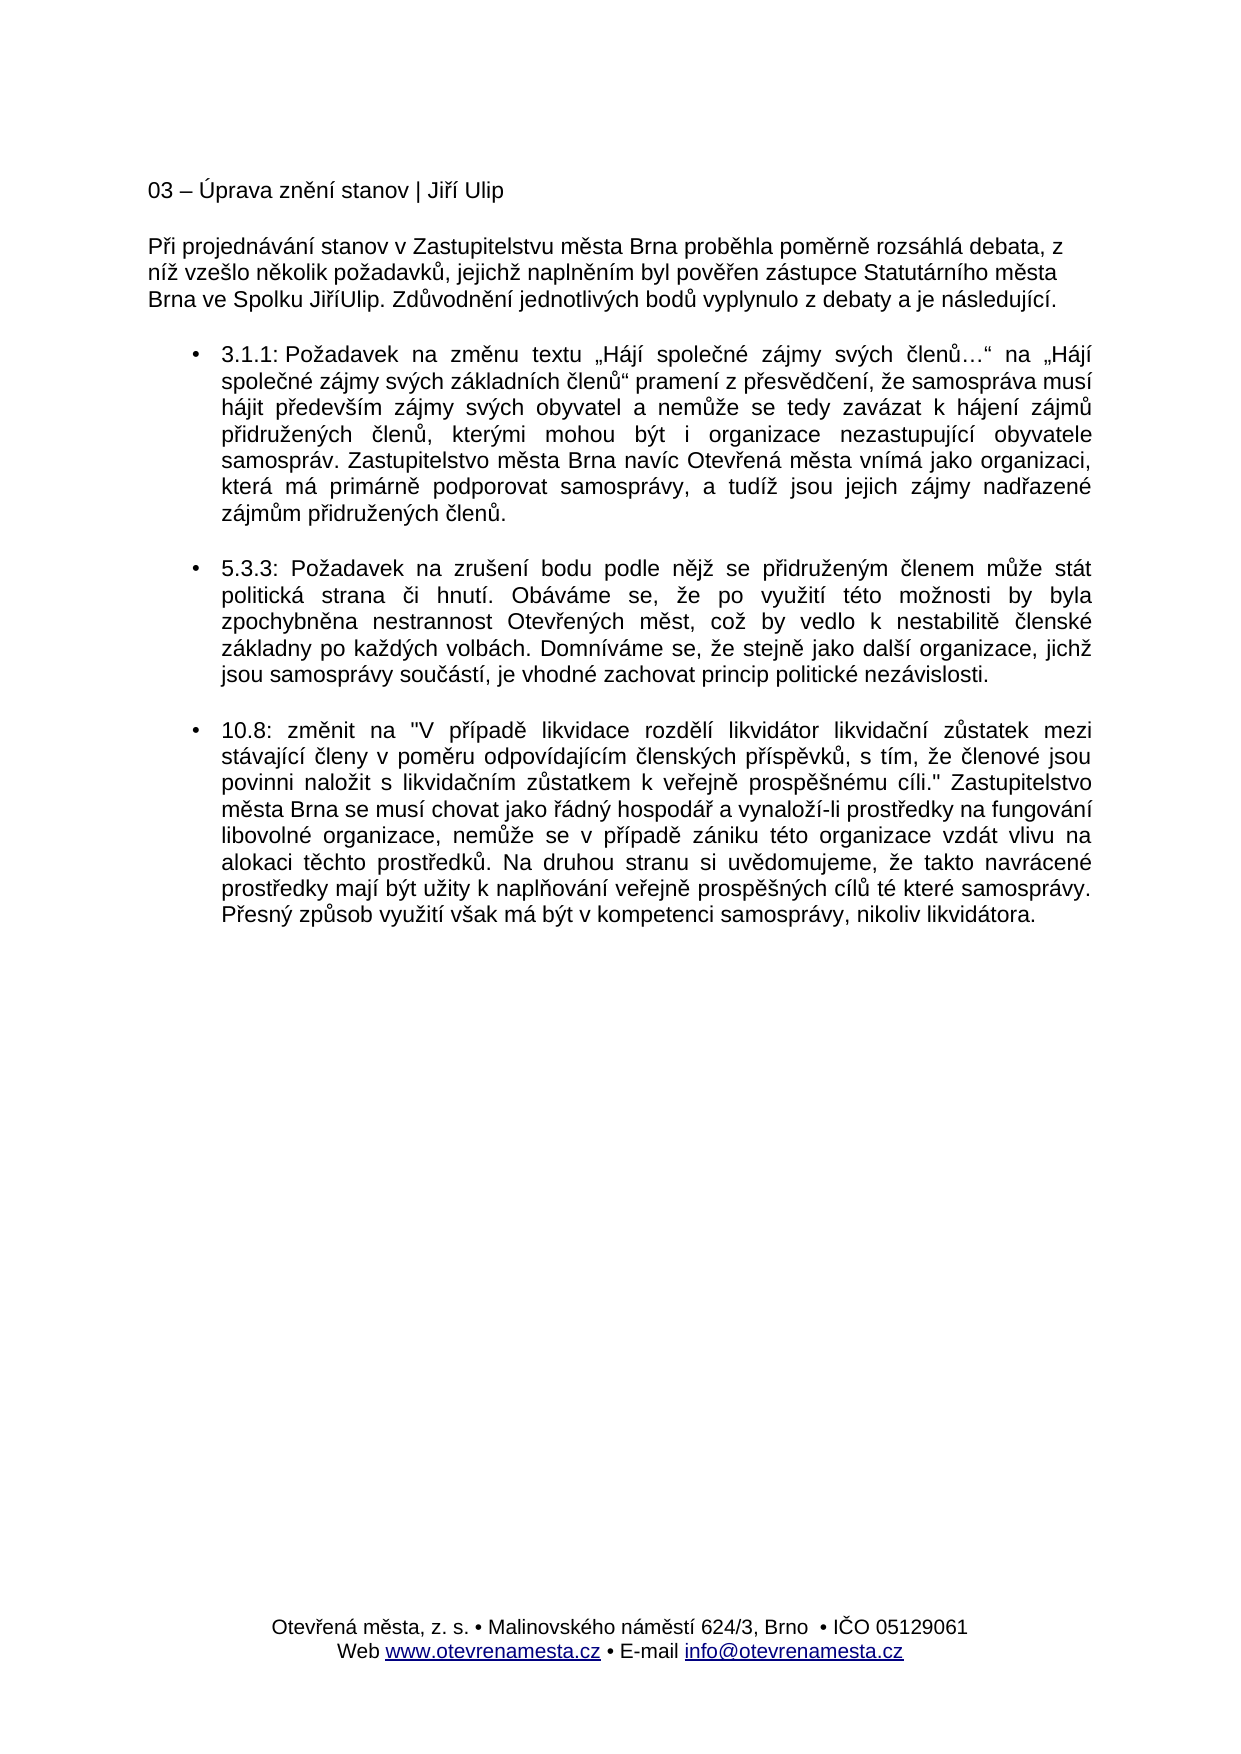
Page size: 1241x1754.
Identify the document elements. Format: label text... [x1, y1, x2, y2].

text 03 – Úprava znění stanov | Jiří Ulip [148, 177, 1093, 203]
list 10.8: změnit na "V případě likvidace rozdělí likvidátor likvidační zůstatek mezi stávající členy v poměru odpovídajícím členských příspěvků, s tím, že členové jsou povinni naložit s likvidačním zůstatkem k veřejně prospěšnému cíli." Zastupitelstvo města Brna se musí chovat jako řádný hospodář a vynaloží-li prostředky na fungování libovolné organizace, nemůže se v případě zániku této organizace vzdát vlivu na alokaci těchto prostředků. Na druhou stranu si uvědomujeme, že takto navrácené prostředky mají být užity k naplňování veřejně prospěšných cílů té které samosprávy. Přesný způsob využití však má být v kompetenci samosprávy, nikoliv likvidátora. [192, 717, 1093, 927]
list 3.1.1: Požadavek na změnu textu „Hájí společné zájmy svých členů…“ na „Hájí společné zájmy svých základních členů“ pramení z přesvědčení, že samospráva musí hájit především zájmy svých obyvatel a nemůže se tedy zavázat k hájení zájmů přidružených členů, kterými mohou být i organizace nezastupující obyvatele samospráv. Zastupitelstvo města Brna navíc Otevřená města vnímá jako organizaci, která má primárně podporovat samosprávy, a tudíž jsou jejich zájmy nadřazené zájmům přidružených členů. [192, 341, 1093, 526]
text Při projednávání stanov v Zastupitelstvu města Brna proběhla poměrně rozsáhlá debata, z níž vzešlo několik požadavků, jejichž naplněním byl pověřen zástupce Statutárního města Brna ve Spolku JiříUlip. Zdůvodnění jednotlivých bodů vyplynulo z debaty a je následující. [148, 233, 1093, 312]
list 5.3.3: Požadavek na zrušení bodu podle nějž se přidruženým členem může stát politická strana či hnutí. Obáváme se, že po využití této možnosti by byla zpochybněna nestrannost Otevřených měst, což by vedlo k nestabilitě členské základny po každých volbách. Domníváme se, že stejně jako další organizace, jichž jsou samosprávy součástí, je vhodné zachovat princip politické nezávislosti. [192, 555, 1093, 687]
